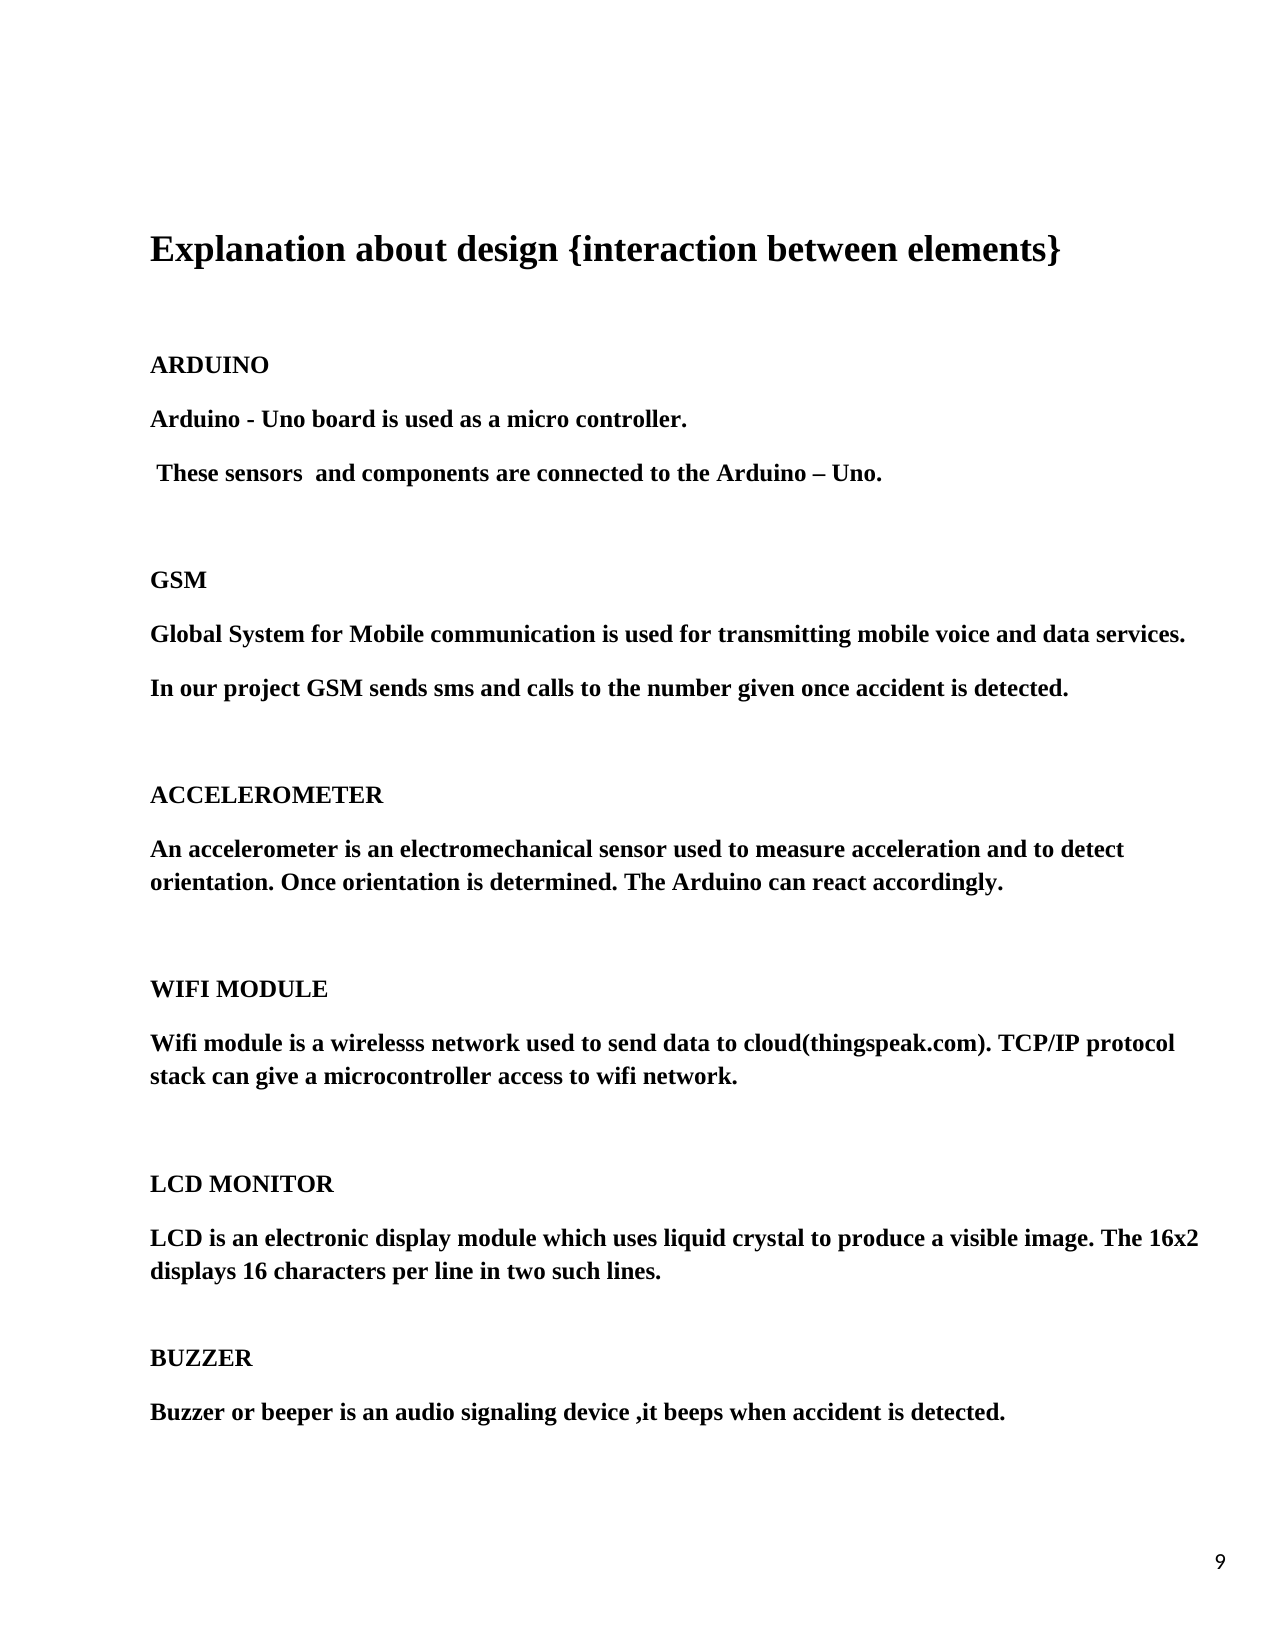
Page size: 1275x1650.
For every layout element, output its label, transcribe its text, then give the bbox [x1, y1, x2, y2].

text LCD is an electronic display module which uses liquid crystal to produce a visible image. The 16x2 displays 16 characters per line in two such lines. [150, 1223, 1226, 1318]
text Arduino - Uno board is used as a micro controller. [150, 404, 1226, 433]
text WIFI MODULE [150, 974, 1226, 1003]
text In our project GSM sends sms and calls to the number given once accident is detected. [150, 673, 1226, 702]
text Wifi module is a wirelesss network used to send data to cloud(thingspeak.com). TCP/IP protocol stack can give a microcontroller access to wifi network. [150, 1028, 1226, 1090]
text ARDUINO [150, 350, 1226, 379]
text ACCELEROMETER [150, 780, 1226, 809]
text These sensors and components are connected to the Arduino – Uno. [150, 458, 1226, 486]
text BUZZER [150, 1343, 1226, 1372]
text GSM [150, 565, 1226, 594]
text Buzzer or beeper is an audio signaling device ,it beeps when accident is detected. [150, 1397, 1226, 1426]
text Global System for Mobile communication is used for transmitting mobile voice and data services. [150, 619, 1226, 648]
text An accelerometer is an electromechanical sensor used to measure acceleration and to detect orientation. Once orientation is determined. The Arduino can react accordingly. [150, 834, 1226, 896]
text Explanation about design {interaction between elements} [150, 227, 1226, 270]
text LCD MONITOR [150, 1169, 1226, 1198]
